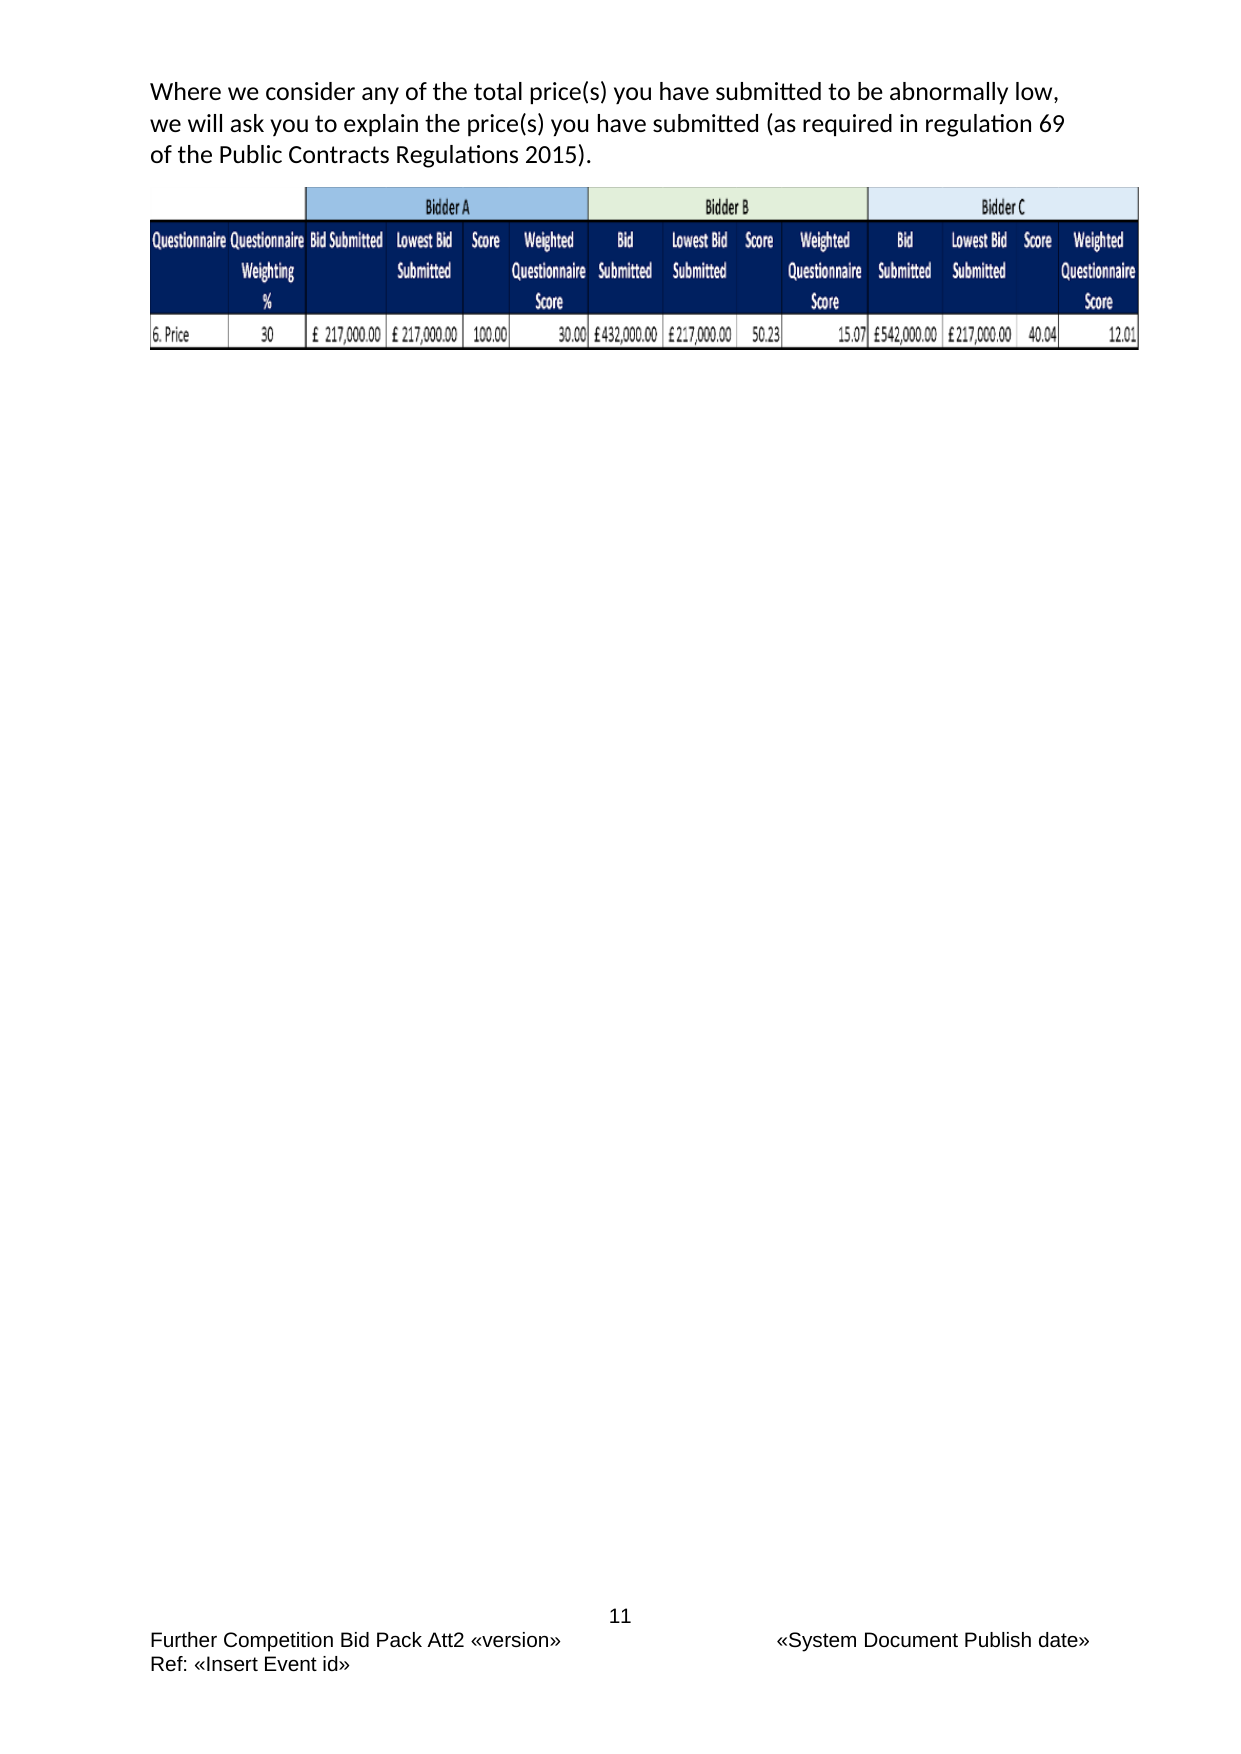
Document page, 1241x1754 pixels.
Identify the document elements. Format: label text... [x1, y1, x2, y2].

picture [150, 187, 1139, 350]
text Where we consider any of the total price(s) you have submitted to be abnormally low, we will ask you to explain the price(s) you have submitted (as required in regulation 69 of the Public Contracts Regulations 2015). [150, 75, 1090, 170]
